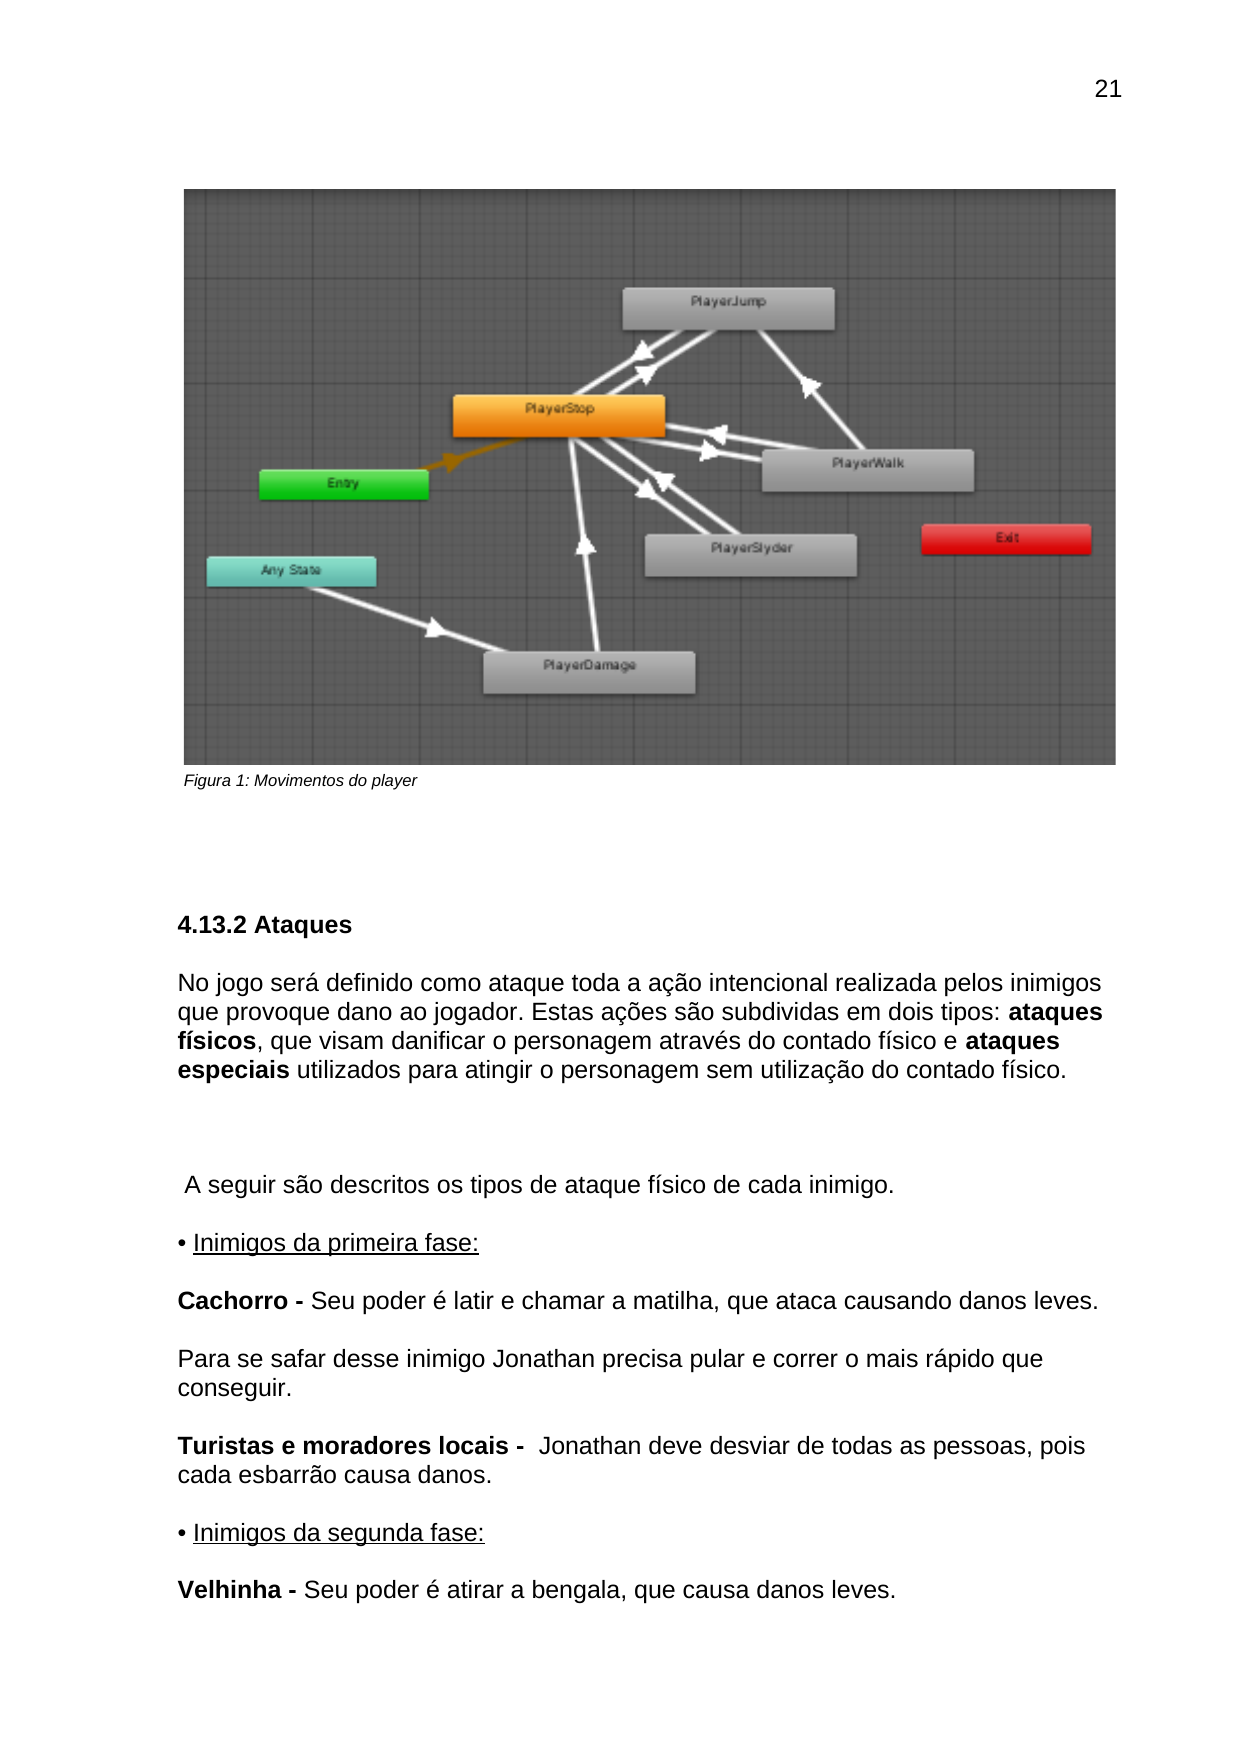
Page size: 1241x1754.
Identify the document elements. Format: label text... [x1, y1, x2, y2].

text Figura 1: Movimentos do player [184, 765, 1116, 790]
text A seguir são descritos os tipos de ataque físico de cada inimigo. [177, 1170, 1122, 1199]
text • Inimigos da primeira fase: [177, 1228, 1122, 1257]
text • Inimigos da segunda fase: [177, 1517, 1122, 1546]
text No jogo será definido como ataque toda a ação intencional realizada pelos inimigos que provoque dano ao jogador. Estas ações são subdividas em dois tipos: ataques físicos, que visam danificar o personagem através do contado físico e ataques especiais utilizados para atingir o personagem sem utilização do contado físico. [177, 968, 1122, 1083]
text Cachorro - Seu poder é latir e chamar a matilha, que ataca causando danos leves. [177, 1286, 1122, 1315]
text Turistas e moradores locais - Jonathan deve desviar de todas as pessoas, pois cada esbarrão causa danos. [177, 1431, 1122, 1488]
picture [183, 189, 1116, 765]
text Velhinha - Seu poder é atirar a bengala, que causa danos leves. [177, 1575, 1122, 1604]
text Para se safar desse inimigo Jonathan precisa pular e correr o mais rápido que conseguir. [177, 1344, 1122, 1402]
text 4.13.2 Ataques [177, 910, 1122, 939]
